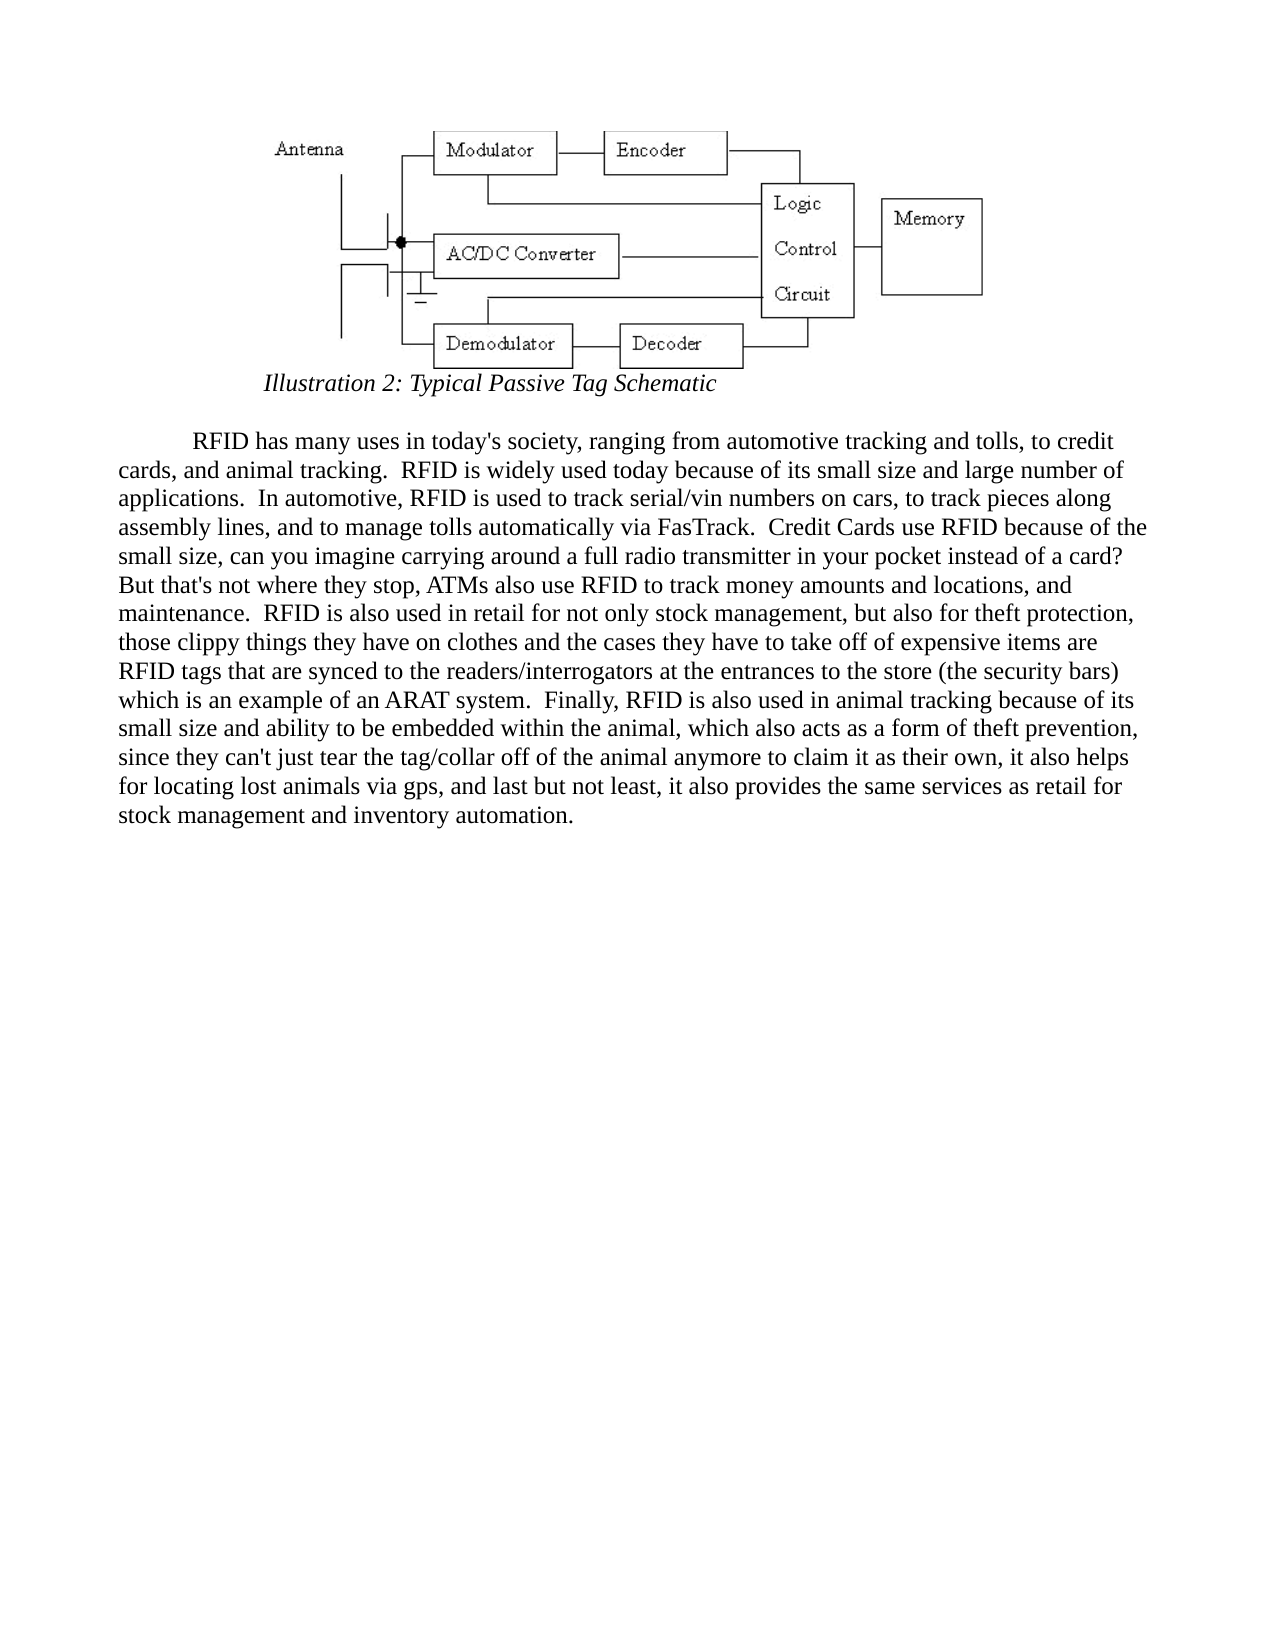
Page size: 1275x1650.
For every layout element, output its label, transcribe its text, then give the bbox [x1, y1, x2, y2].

text RFID has many uses in today's society, ranging from automotive tracking and tolls, to credit cards, and animal tracking. RFID is widely used today because of its small size and large number of applications. In automotive, RFID is used to track serial/vin numbers on cars, to track pieces along assembly lines, and to manage tolls automatically via FasTrack. Credit Cards use RFID because of the small size, can you imagine carrying around a full radio transmitter in your pocket instead of a card? But that's not where they stop, ATMs also use RFID to track money amounts and locations, and maintenance. RFID is also used in retail for not only stock management, but also for theft protection, those clippy things they have on clothes and the cases they have to take off of expensive items are RFID tags that are synced to the readers/interrogators at the entrances to the store (the security bars) which is an example of an ARAT system. Finally, RFID is also used in animal tracking because of its small size and ability to be embedded within the animal, which also acts as a form of theft prevention, since they can't just tear the tag/collar off of the animal anymore to claim it as their own, it also helps for locating lost animals via gps, and last but not least, it also provides the same services as retail for stock management and inventory automation. [118, 426, 1157, 828]
text Illustration 2: Typical Passive Tag Schematic [263, 369, 983, 397]
picture [263, 131, 983, 369]
